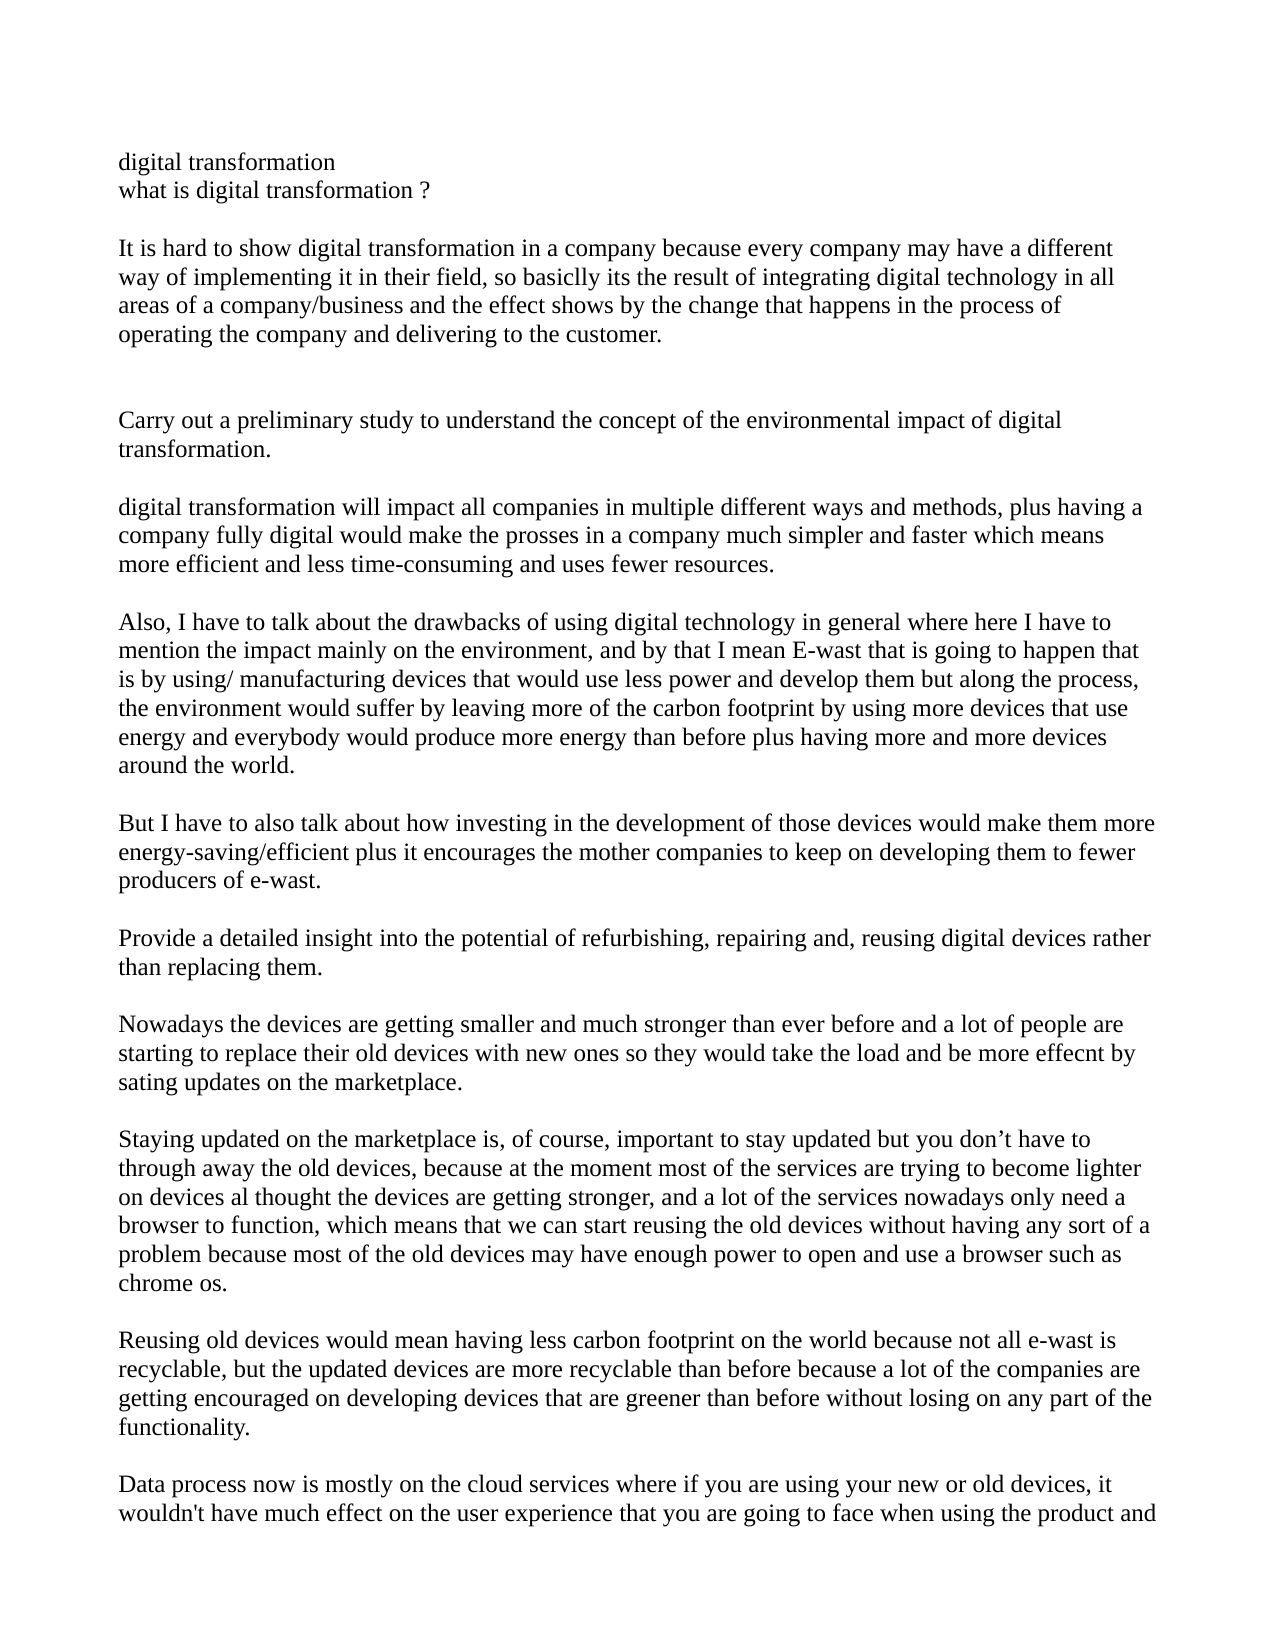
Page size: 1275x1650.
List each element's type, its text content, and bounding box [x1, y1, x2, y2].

text Provide a detailed insight into the potential of refurbishing, repairing and, reusing digital devices rather than replacing them. [118, 923, 1157, 981]
text Carry out a preliminary study to understand the concept of the environmental impact of digital transformation. [118, 406, 1157, 463]
text digital transformation [118, 147, 1157, 176]
text digital transformation will impact all companies in multiple different ways and methods, plus having a company fully digital would make the prosses in a company much simpler and faster which means more efficient and less time-consuming and uses fewer resources. [118, 492, 1157, 578]
text what is digital transformation ? [118, 176, 1157, 204]
text Nowadays the devices are getting smaller and much stronger than ever before and a lot of people are starting to replace their old devices with new ones so they would take the load and be more effecnt by sating updates on the marketplace. [118, 1009, 1157, 1096]
text It is hard to show digital transformation in a company because every company may have a different way of implementing it in their field, so basiclly its the result of integrating digital technology in all areas of a company/business and the effect shows by the change that happens in the process of operating the company and delivering to the customer. [118, 233, 1157, 348]
text Reusing old devices would mean having less carbon footprint on the world because not all e-wast is recyclable, but the updated devices are more recyclable than before because a lot of the companies are getting encouraged on developing devices that are greener than before without losing on any part of the functionality. [118, 1326, 1157, 1441]
text But I have to also talk about how investing in the development of those devices would make them more energy-saving/efficient plus it encourages the mother companies to keep on developing them to fewer producers of e-wast. [118, 808, 1157, 894]
text Staying updated on the marketplace is, of course, important to stay updated but you don’t have to through away the old devices, because at the moment most of the services are trying to become lighter on devices al thought the devices are getting stronger, and a lot of the services nowadays only need a browser to function, which means that we can start reusing the old devices without having any sort of a problem because most of the old devices may have enough power to open and use a browser such as chrome os. [118, 1124, 1157, 1297]
text Also, I have to talk about the drawbacks of using digital technology in general where here I have to mention the impact mainly on the environment, and by that I mean E-wast that is going to happen that is by using/ manufacturing devices that would use less power and develop them but along the process, the environment would suffer by leaving more of the carbon footprint by using more devices that use energy and everybody would produce more energy than before plus having more and more devices around the world. [118, 607, 1157, 779]
text Data process now is mostly on the cloud services where if you are using your new or old devices, it wouldn't have much effect on the user experience that you are going to face when using the product and [118, 1469, 1157, 1527]
